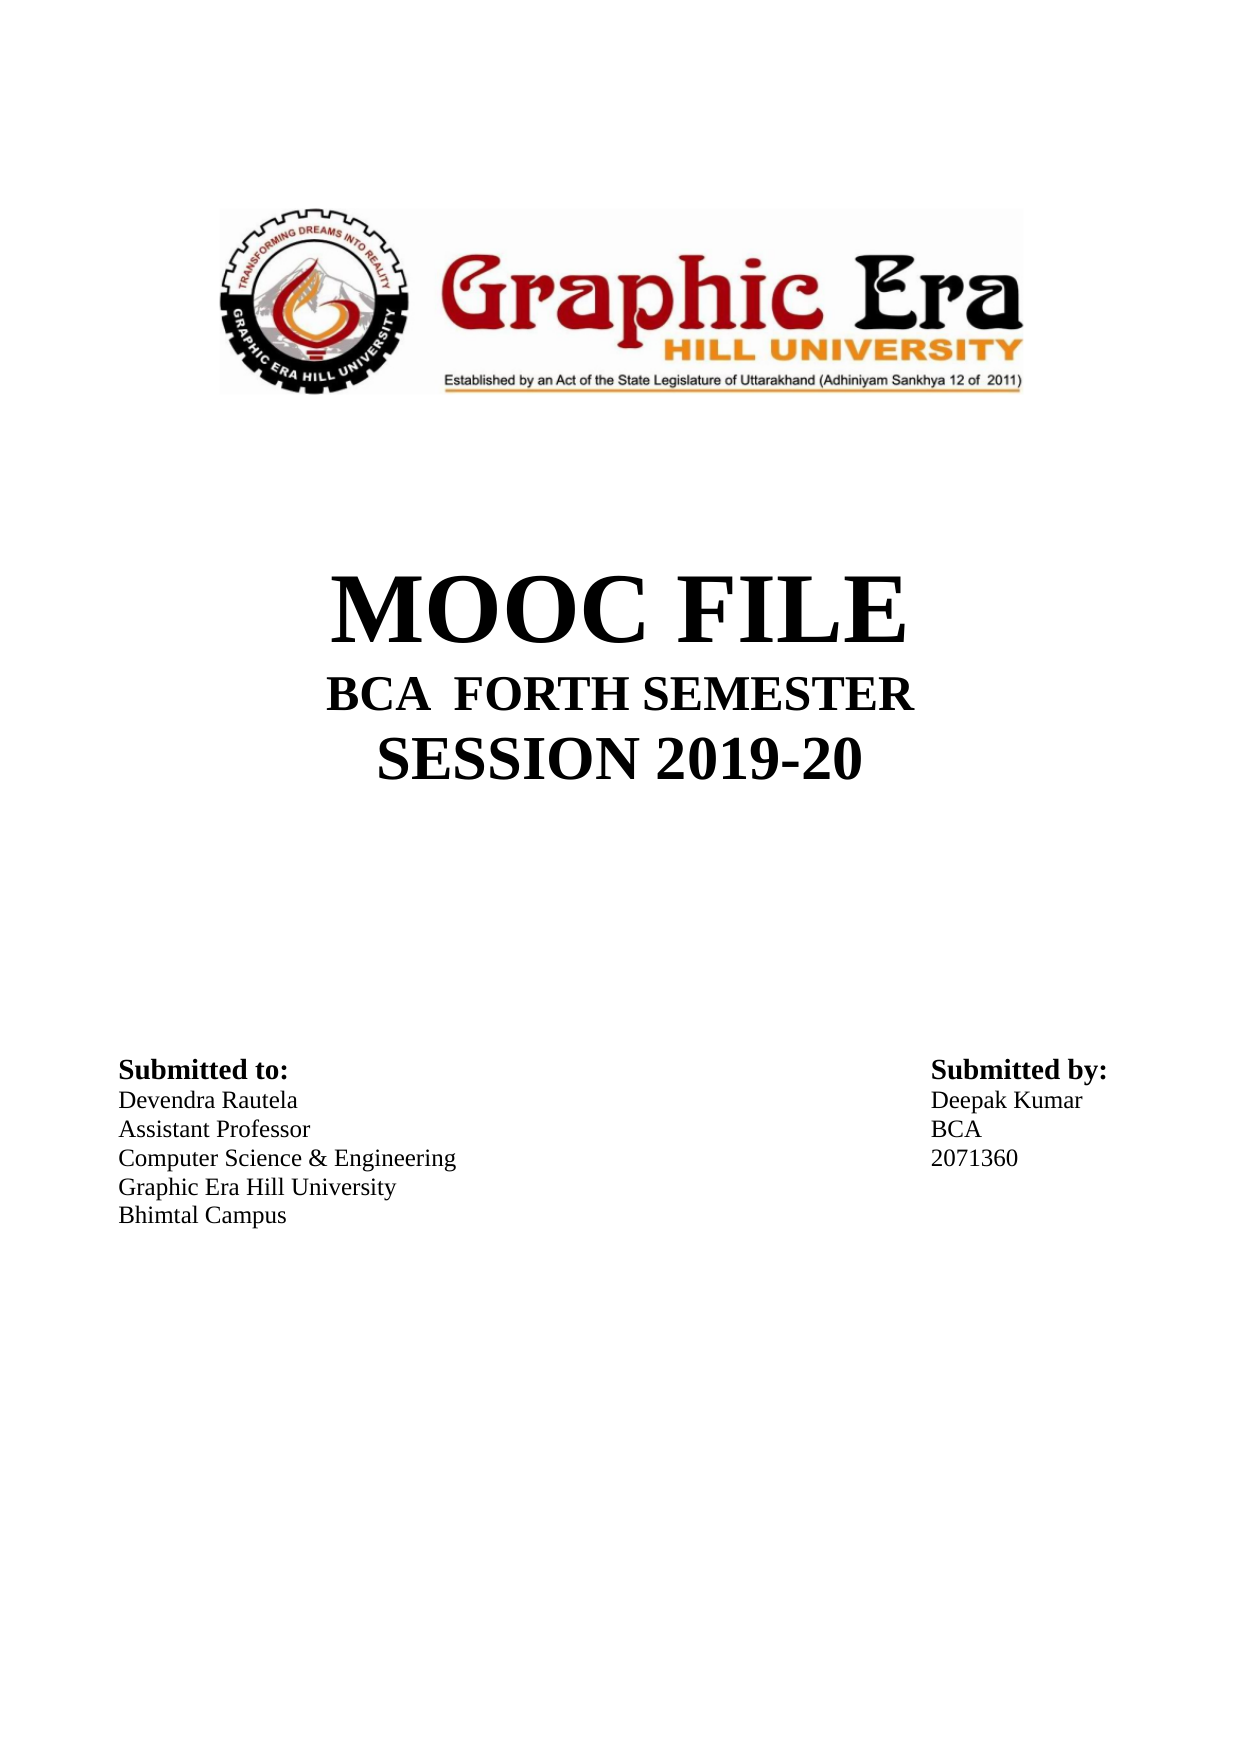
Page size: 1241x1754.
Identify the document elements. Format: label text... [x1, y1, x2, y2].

text Submitted to: Submitted by: [118, 1052, 1122, 1085]
text Bhimtal Campus [118, 1200, 1122, 1229]
text Devendra Rautela Deepak Kumar [118, 1085, 1122, 1114]
text BCA FORTH SEMESTER [118, 664, 1122, 721]
text Assistant Professor BCA [118, 1114, 1122, 1143]
text Graphic Era Hill University [118, 1172, 1122, 1200]
text Computer Science & Engineering 2071360 [118, 1143, 1122, 1172]
text MOOC FILE [118, 549, 1122, 664]
text SESSION 2019-20 [118, 721, 1122, 793]
